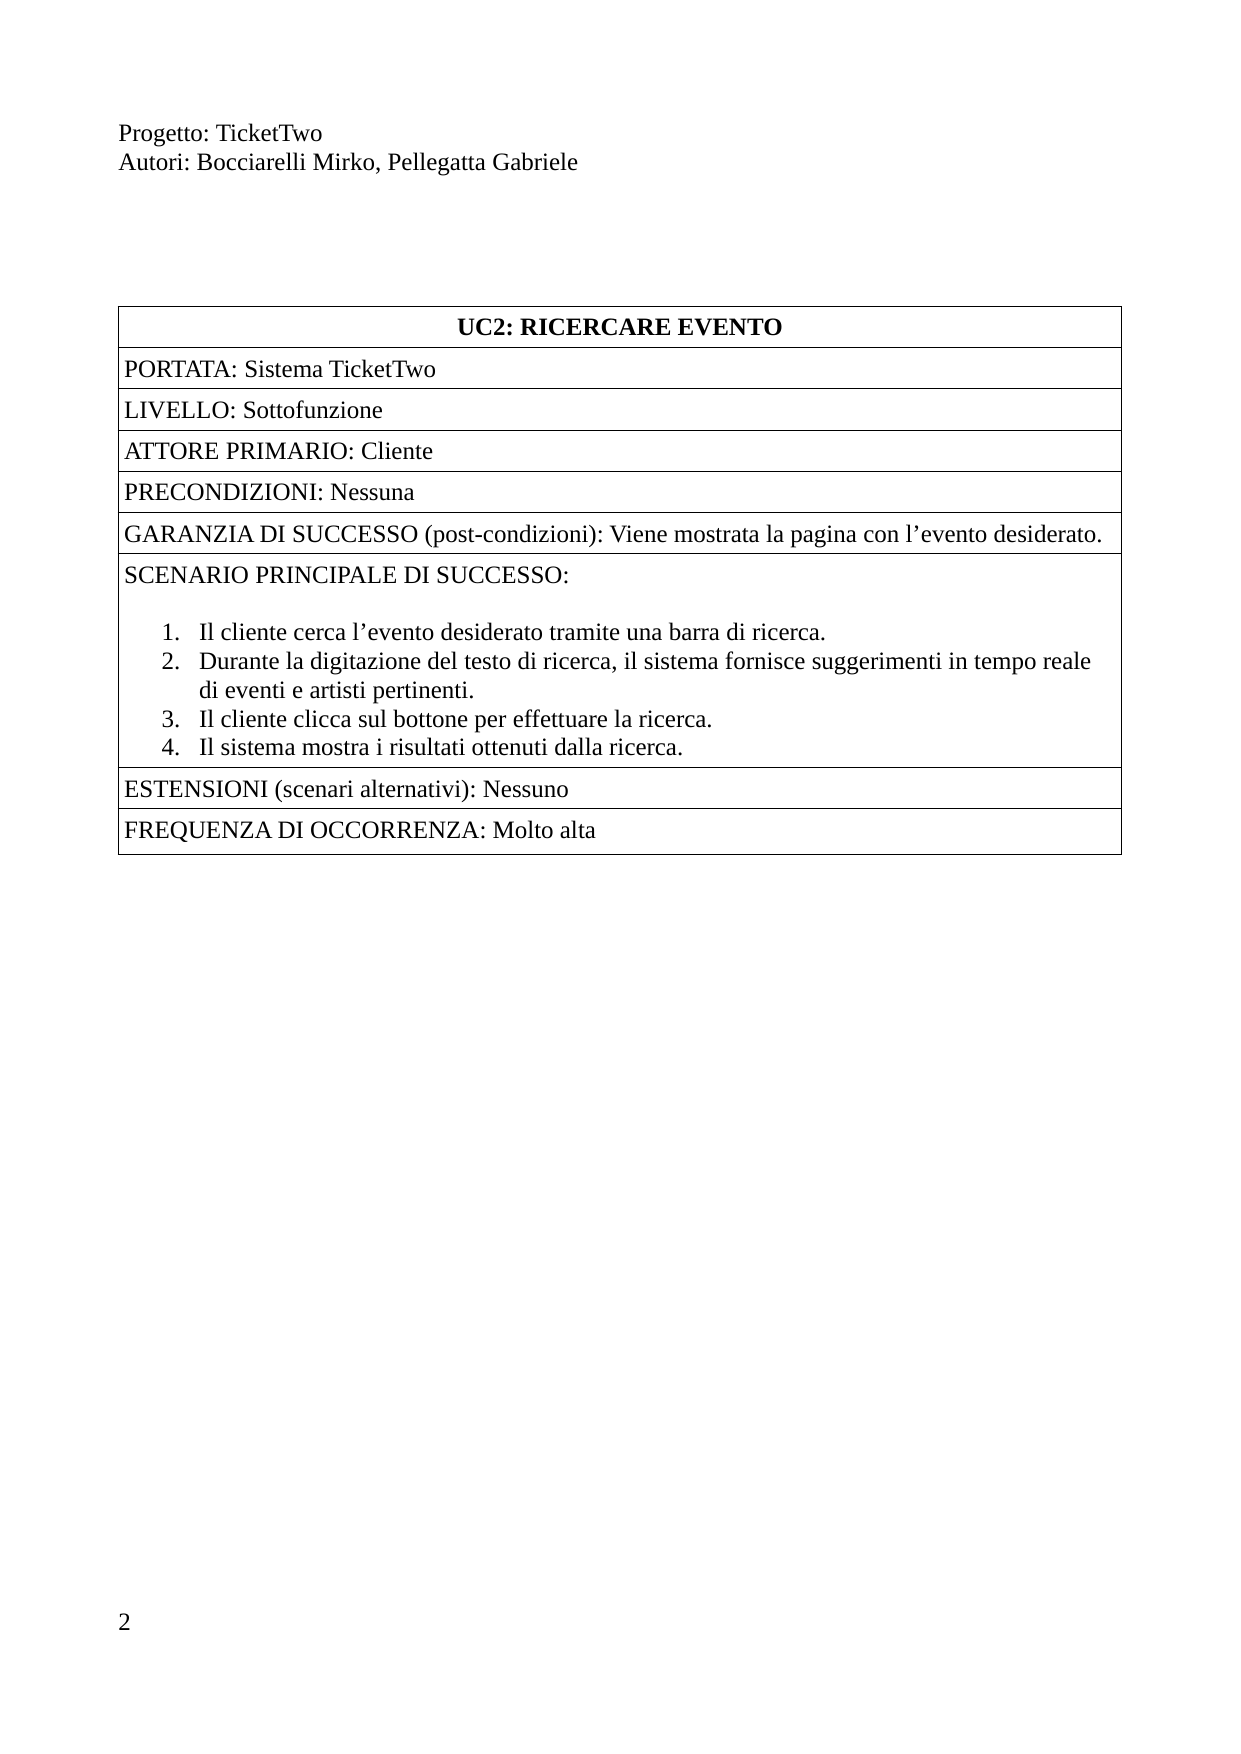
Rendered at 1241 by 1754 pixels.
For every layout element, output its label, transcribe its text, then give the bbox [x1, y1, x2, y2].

table_cell FREQUENZA DI OCCORRENZA: Molto alta [119, 809, 1121, 853]
table_cell GARANZIA DI SUCCESSO (post-condizioni): Viene mostrata la pagina con l’evento desiderato. [119, 513, 1121, 553]
table_header UC2: RICERCARE EVENTO [119, 307, 1121, 347]
table_cell SCENARIO PRINCIPALE DI SUCCESSO: Il cliente cerca l’evento desiderato tramite una barra di ricerca. Durante la digitazione del testo di ricerca, il sistema fornisce suggerimenti in tempo reale di eventi e artisti pertinenti. Il cliente clicca sul bottone per effettuare la ricerca. Il sistema mostra i risultati ottenuti dalla ricerca. [119, 554, 1121, 767]
table_cell LIVELLO: Sottofunzione [119, 389, 1121, 429]
table_cell PRECONDIZIONI: Nessuna [119, 472, 1121, 512]
table_cell ESTENSIONI (scenari alternativi): Nessuno [119, 768, 1121, 808]
table_cell PORTATA: Sistema TicketTwo [119, 348, 1121, 388]
table_cell ATTORE PRIMARIO: Cliente [119, 431, 1121, 471]
